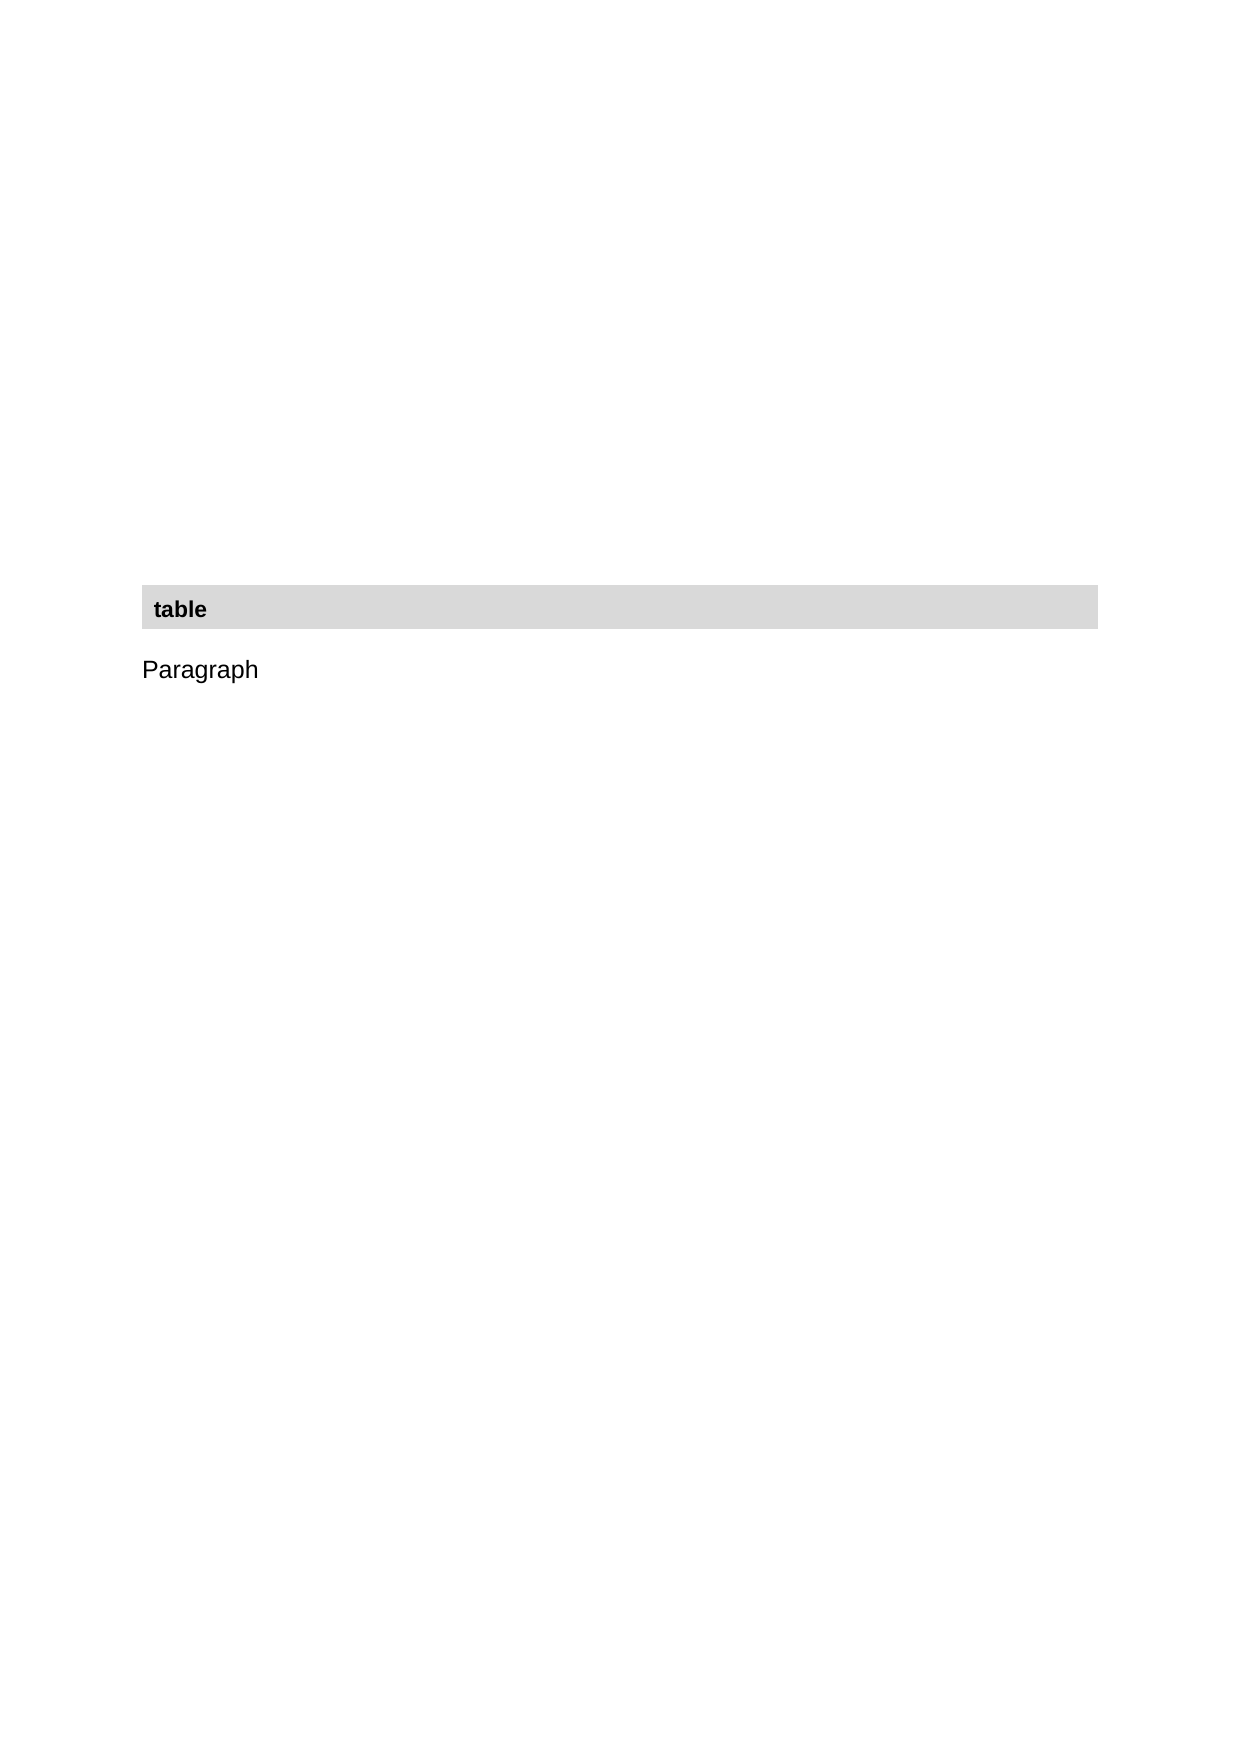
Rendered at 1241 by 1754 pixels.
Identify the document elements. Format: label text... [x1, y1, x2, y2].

table_header table [142, 585, 1098, 629]
text Paragraph [142, 655, 1098, 684]
table_header [142, 629, 1098, 655]
